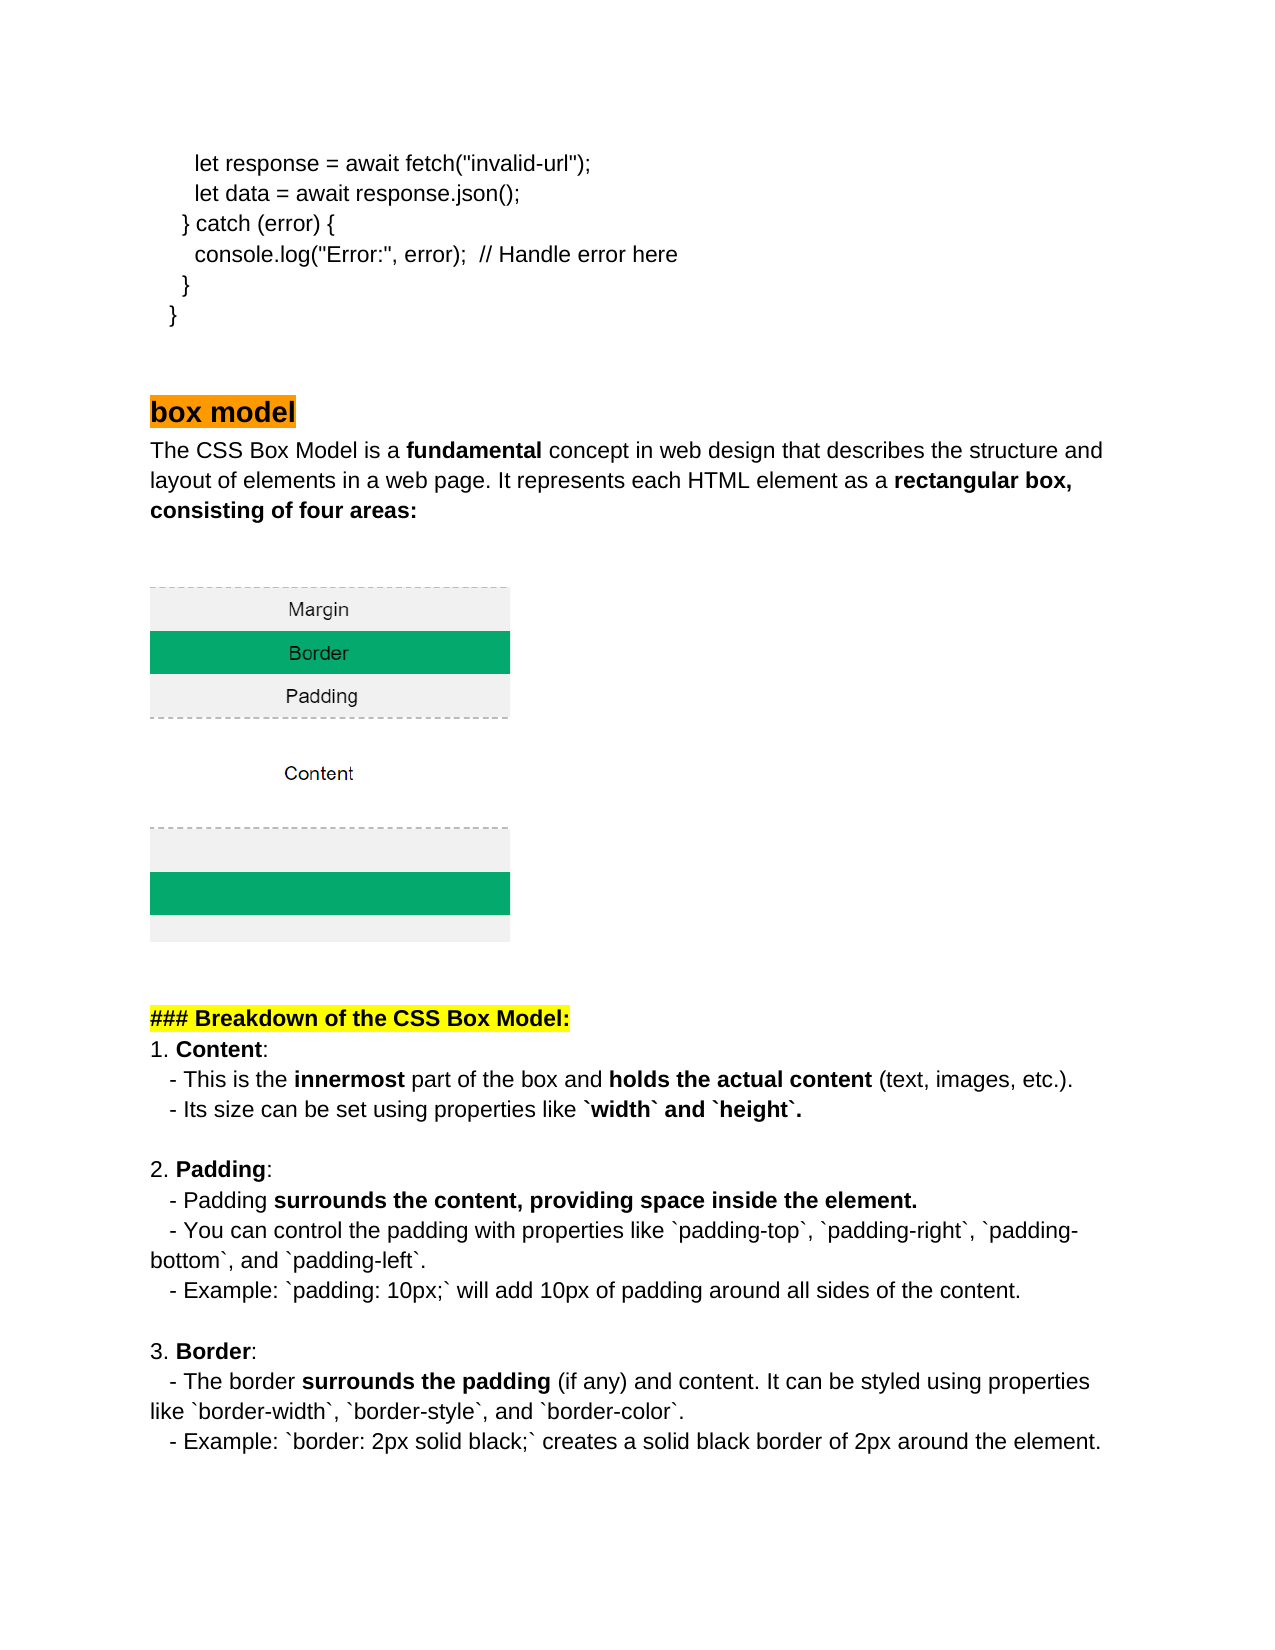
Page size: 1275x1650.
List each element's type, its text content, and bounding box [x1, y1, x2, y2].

text console.log("Error:", error); // Handle error here [150, 241, 1125, 267]
text - Example: `border: 2px solid black;` creates a solid black border of 2px around the element. [150, 1428, 1125, 1455]
text let data = await response.json(); [150, 180, 1125, 207]
text } catch (error) { [150, 210, 1125, 237]
text - This is the innermost part of the box and holds the actual content (text, images, etc.). [150, 1066, 1125, 1092]
text - Example: `padding: 10px;` will add 10px of padding around all sides of the content. [150, 1277, 1125, 1304]
text - Padding surrounds the content, providing space inside the element. [150, 1187, 1125, 1213]
text - You can control the padding with properties like `padding-top`, `padding-right`, `padding-bottom`, and `padding-left`. [150, 1217, 1125, 1273]
picture [150, 587, 511, 942]
text - Its size can be set using properties like `width` and `height`. [150, 1096, 1125, 1122]
text The CSS Box Model is a fundamental concept in web design that describes the structure and layout of elements in a web page. It represents each HTML element as a rectangular box, consisting of four areas: [150, 437, 1125, 523]
subtitle box model [150, 395, 1125, 428]
text } [150, 271, 1125, 297]
text 3. Border: [150, 1338, 1125, 1364]
text 1. Content: [150, 1036, 1125, 1062]
text let response = await fetch("invalid-url"); [150, 150, 1125, 176]
text - The border surrounds the padding (if any) and content. It can be styled using properties like `border-width`, `border-style`, and `border-color`. [150, 1368, 1125, 1424]
text ### Breakdown of the CSS Box Model: [150, 1005, 1125, 1032]
text 2. Padding: [150, 1156, 1125, 1183]
text } [150, 301, 1125, 327]
